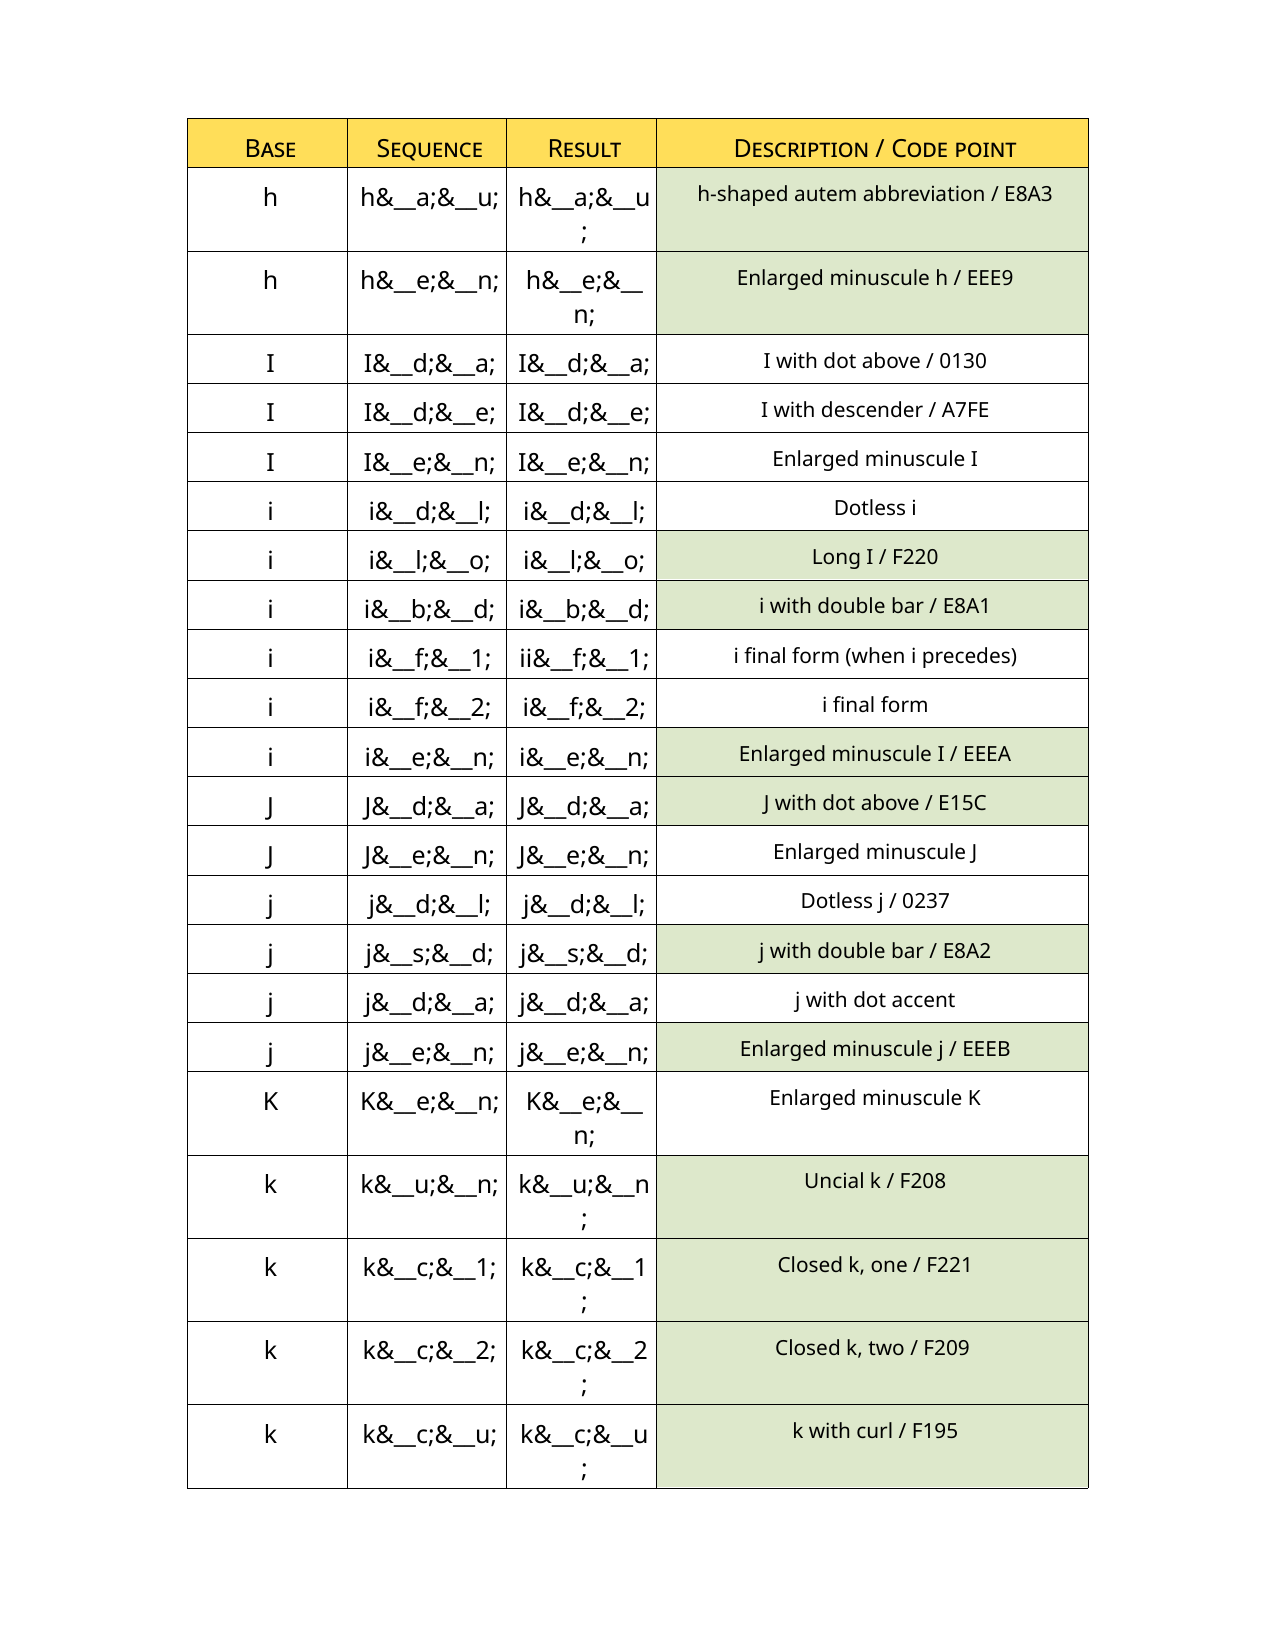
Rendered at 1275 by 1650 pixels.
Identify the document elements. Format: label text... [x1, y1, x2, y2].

table_cell i with double bar / E8A1 [657, 581, 1088, 629]
table_cell i&__f;&__2; [507, 679, 656, 727]
table_cell h-shaped autem abbreviation / E8A3 [657, 168, 1088, 251]
table_cell k [188, 1156, 347, 1238]
table_cell Enlarged minuscule K [657, 1072, 1088, 1154]
table_cell k&__c;&__2; [348, 1322, 506, 1404]
table_cell Closed k, one / F221 [657, 1239, 1088, 1321]
table_cell i [188, 482, 347, 530]
table_cell I&__e;&__n; [348, 433, 506, 481]
table_cell j&__d;&__a; [348, 974, 506, 1022]
table_cell k [188, 1405, 347, 1487]
table_cell I with dot above / 0130 [657, 335, 1088, 383]
table_cell i&__d;&__l; [348, 482, 506, 530]
table_cell i [188, 581, 347, 629]
table_cell K [188, 1072, 347, 1154]
table_cell i&__l;&__o; [348, 531, 506, 579]
table_cell Enlarged minuscule I [657, 433, 1088, 481]
table_cell i&__f;&__2; [348, 679, 506, 727]
table_cell i&__f;&__1; [348, 630, 506, 678]
table_cell i&__l;&__o; [507, 531, 656, 579]
table_cell j&__d;&__a; [507, 974, 656, 1022]
table_cell J with dot above / E15C [657, 777, 1088, 825]
table_cell i [188, 679, 347, 727]
table_cell Enlarged minuscule J [657, 826, 1088, 874]
table_cell i&__b;&__d; [348, 581, 506, 629]
table_cell i [188, 630, 347, 678]
table_cell Enlarged minuscule h / EEE9 [657, 252, 1088, 334]
table_cell j [188, 876, 347, 924]
table_cell k&__u;&__n; [348, 1156, 506, 1238]
table_cell J&__e;&__n; [348, 826, 506, 874]
table_cell h&__e;&__n; [507, 252, 656, 334]
table_cell j&__d;&__l; [348, 876, 506, 924]
table_cell J&__d;&__a; [507, 777, 656, 825]
table_cell k&__c;&__u; [348, 1405, 506, 1487]
table_cell I [188, 433, 347, 481]
table_cell k&__c;&__u; [507, 1405, 656, 1487]
table_cell I&__d;&__a; [348, 335, 506, 383]
table_cell j&__e;&__n; [348, 1023, 506, 1071]
table_cell I [188, 384, 347, 432]
table_cell I with descender / A7FE [657, 384, 1088, 432]
table_cell ii&__f;&__1; [507, 630, 656, 678]
table_cell j&__s;&__d; [348, 925, 506, 973]
table_cell j&__e;&__n; [507, 1023, 656, 1071]
table_cell k&__c;&__1; [348, 1239, 506, 1321]
table_header Sequence [348, 119, 506, 167]
table_cell Enlarged minuscule I / EEEA [657, 728, 1088, 776]
table_cell J [188, 777, 347, 825]
table_cell Uncial k / F208 [657, 1156, 1088, 1238]
table_cell J [188, 826, 347, 874]
table_cell Enlarged minuscule j / EEEB [657, 1023, 1088, 1071]
table_cell j with double bar / E8A2 [657, 925, 1088, 973]
table_cell h [188, 168, 347, 251]
table_cell Long I / F220 [657, 531, 1088, 579]
table_cell h&__e;&__n; [348, 252, 506, 334]
table_cell K&__e;&__n; [507, 1072, 656, 1154]
table_cell j&__s;&__d; [507, 925, 656, 973]
table_cell I&__d;&__e; [507, 384, 656, 432]
table_cell j [188, 974, 347, 1022]
table_cell h&__a;&__u; [507, 168, 656, 251]
table_cell i [188, 728, 347, 776]
table_cell k [188, 1322, 347, 1404]
table_header Description / Code point [657, 119, 1088, 167]
table_cell Dotless i [657, 482, 1088, 530]
table_cell k&__u;&__n; [507, 1156, 656, 1238]
table_cell i&__e;&__n; [348, 728, 506, 776]
table_cell i [188, 531, 347, 579]
table_cell I&__d;&__e; [348, 384, 506, 432]
table_cell j with dot accent [657, 974, 1088, 1022]
table_cell I&__e;&__n; [507, 433, 656, 481]
table_cell i final form (when i precedes) [657, 630, 1088, 678]
table_cell i final form [657, 679, 1088, 727]
table_header Result [507, 119, 656, 167]
table_cell K&__e;&__n; [348, 1072, 506, 1154]
table_cell h [188, 252, 347, 334]
table_cell k [188, 1239, 347, 1321]
table_cell h&__a;&__u; [348, 168, 506, 251]
table_cell Closed k, two / F209 [657, 1322, 1088, 1404]
table_cell J&__e;&__n; [507, 826, 656, 874]
table_cell j [188, 925, 347, 973]
table_cell Dotless j / 0237 [657, 876, 1088, 924]
table_cell j [188, 1023, 347, 1071]
table_cell i&__b;&__d; [507, 581, 656, 629]
table_cell j&__d;&__l; [507, 876, 656, 924]
table_cell i&__e;&__n; [507, 728, 656, 776]
table_cell k with curl / F195 [657, 1405, 1088, 1487]
table_header Base [188, 119, 347, 167]
table_cell I&__d;&__a; [507, 335, 656, 383]
table_cell J&__d;&__a; [348, 777, 506, 825]
table_cell I [188, 335, 347, 383]
table_cell i&__d;&__l; [507, 482, 656, 530]
table_cell k&__c;&__2; [507, 1322, 656, 1404]
table_cell k&__c;&__1; [507, 1239, 656, 1321]
